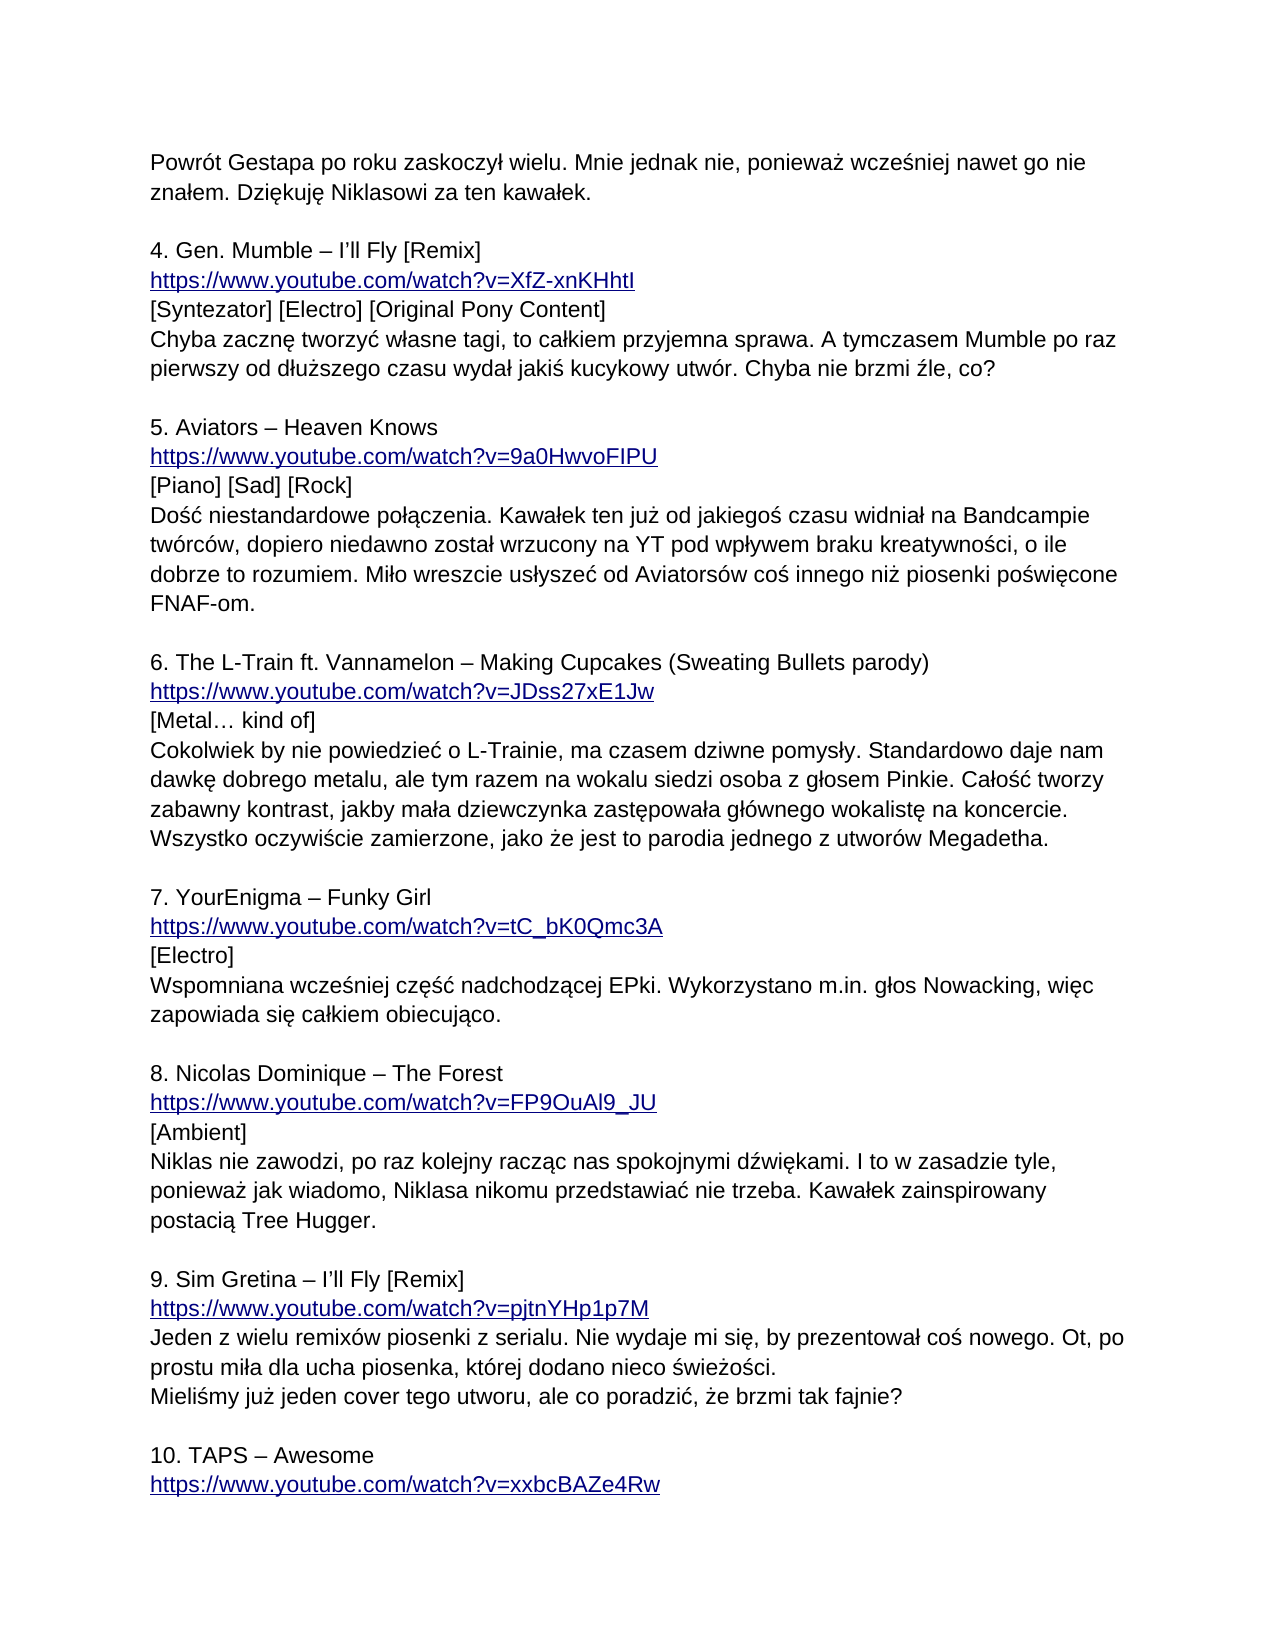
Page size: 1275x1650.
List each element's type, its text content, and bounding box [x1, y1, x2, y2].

text Niklas nie zawodzi, po raz kolejny racząc nas spokojnymi dźwiękami. I to w zasadzie tyle, ponieważ jak wiadomo, Niklasa nikomu przedstawiać nie trzeba. Kawałek zainspirowany postacią Tree Hugger. [150, 1149, 1125, 1233]
text Chyba zacznę tworzyć własne tagi, to całkiem przyjemna sprawa. A tymczasem Mumble po raz pierwszy od dłuższego czasu wydał jakiś kucykowy utwór. Chyba nie brzmi źle, co? [150, 326, 1125, 381]
text 10. TAPS – Awesome [150, 1442, 1125, 1468]
text Mieliśmy już jeden cover tego utworu, ale co poradzić, że brzmi tak fajnie? [150, 1384, 1125, 1409]
text Dość niestandardowe połączenia. Kawałek ten już od jakiegoś czasu widniał na Bandcampie twórców, dopiero niedawno został wrzucony na YT pod wpływem braku kreatywności, o ile dobrze to rozumiem. Miło wreszcie usłyszeć od Aviatorsów coś innego niż piosenki poświęcone FNAF-om. [150, 502, 1125, 616]
text https://www.youtube.com/watch?v=xxbcBAZe4Rw [150, 1472, 1125, 1497]
text 5. Aviators – Heaven Knows [150, 414, 1125, 440]
text Cokolwiek by nie powiedzieć o L-Trainie, ma czasem dziwne pomysły. Standardowo daje nam dawkę dobrego metalu, ale tym razem na wokalu siedzi osoba z głosem Pinkie. Całość tworzy zabawny kontrast, jakby mała dziewczynka zastępowała głównego wokalistę na koncercie. Wszystko oczywiście zamierzone, jako że jest to parodia jednego z utworów Megadetha. [150, 737, 1125, 851]
text https://www.youtube.com/watch?v=FP9OuAl9_JU [150, 1090, 1125, 1116]
text https://www.youtube.com/watch?v=tC_bK0Qmc3A [150, 914, 1125, 939]
text [Electro] [150, 943, 1125, 969]
text https://www.youtube.com/watch?v=XfZ-xnKHhtI [150, 267, 1125, 293]
text 7. YourEnigma – Funky Girl [150, 884, 1125, 910]
text Powrót Gestapa po roku zaskoczył wielu. Mnie jednak nie, ponieważ wcześniej nawet go nie znałem. Dziękuję Niklasowi za ten kawałek. [150, 150, 1125, 205]
text Jeden z wielu remixów piosenki z serialu. Nie wydaje mi się, by prezentował coś nowego. Ot, po prostu miła dla ucha piosenka, której dodano nieco świeżości. [150, 1325, 1125, 1380]
text [Syntezator] [Electro] [Original Pony Content] [150, 297, 1125, 322]
text 8. Nicolas Dominique – The Forest [150, 1061, 1125, 1086]
text 6. The L-Train ft. Vannamelon – Making Cupcakes (Sweating Bullets parody) [150, 649, 1125, 675]
text https://www.youtube.com/watch?v=pjtnYHp1p7M [150, 1296, 1125, 1321]
text 9. Sim Gretina – I’ll Fly [Remix] [150, 1266, 1125, 1292]
text 4. Gen. Mumble – I’ll Fly [Remix] [150, 238, 1125, 264]
text [Piano] [Sad] [Rock] [150, 473, 1125, 499]
text Wspomniana wcześniej część nadchodzącej EPki. Wykorzystano m.in. głos Nowacking, więc zapowiada się całkiem obiecująco. [150, 972, 1125, 1027]
text [Metal… kind of] [150, 708, 1125, 734]
text https://www.youtube.com/watch?v=9a0HwvoFIPU [150, 444, 1125, 469]
text https://www.youtube.com/watch?v=JDss27xE1Jw [150, 679, 1125, 704]
text [Ambient] [150, 1119, 1125, 1145]
